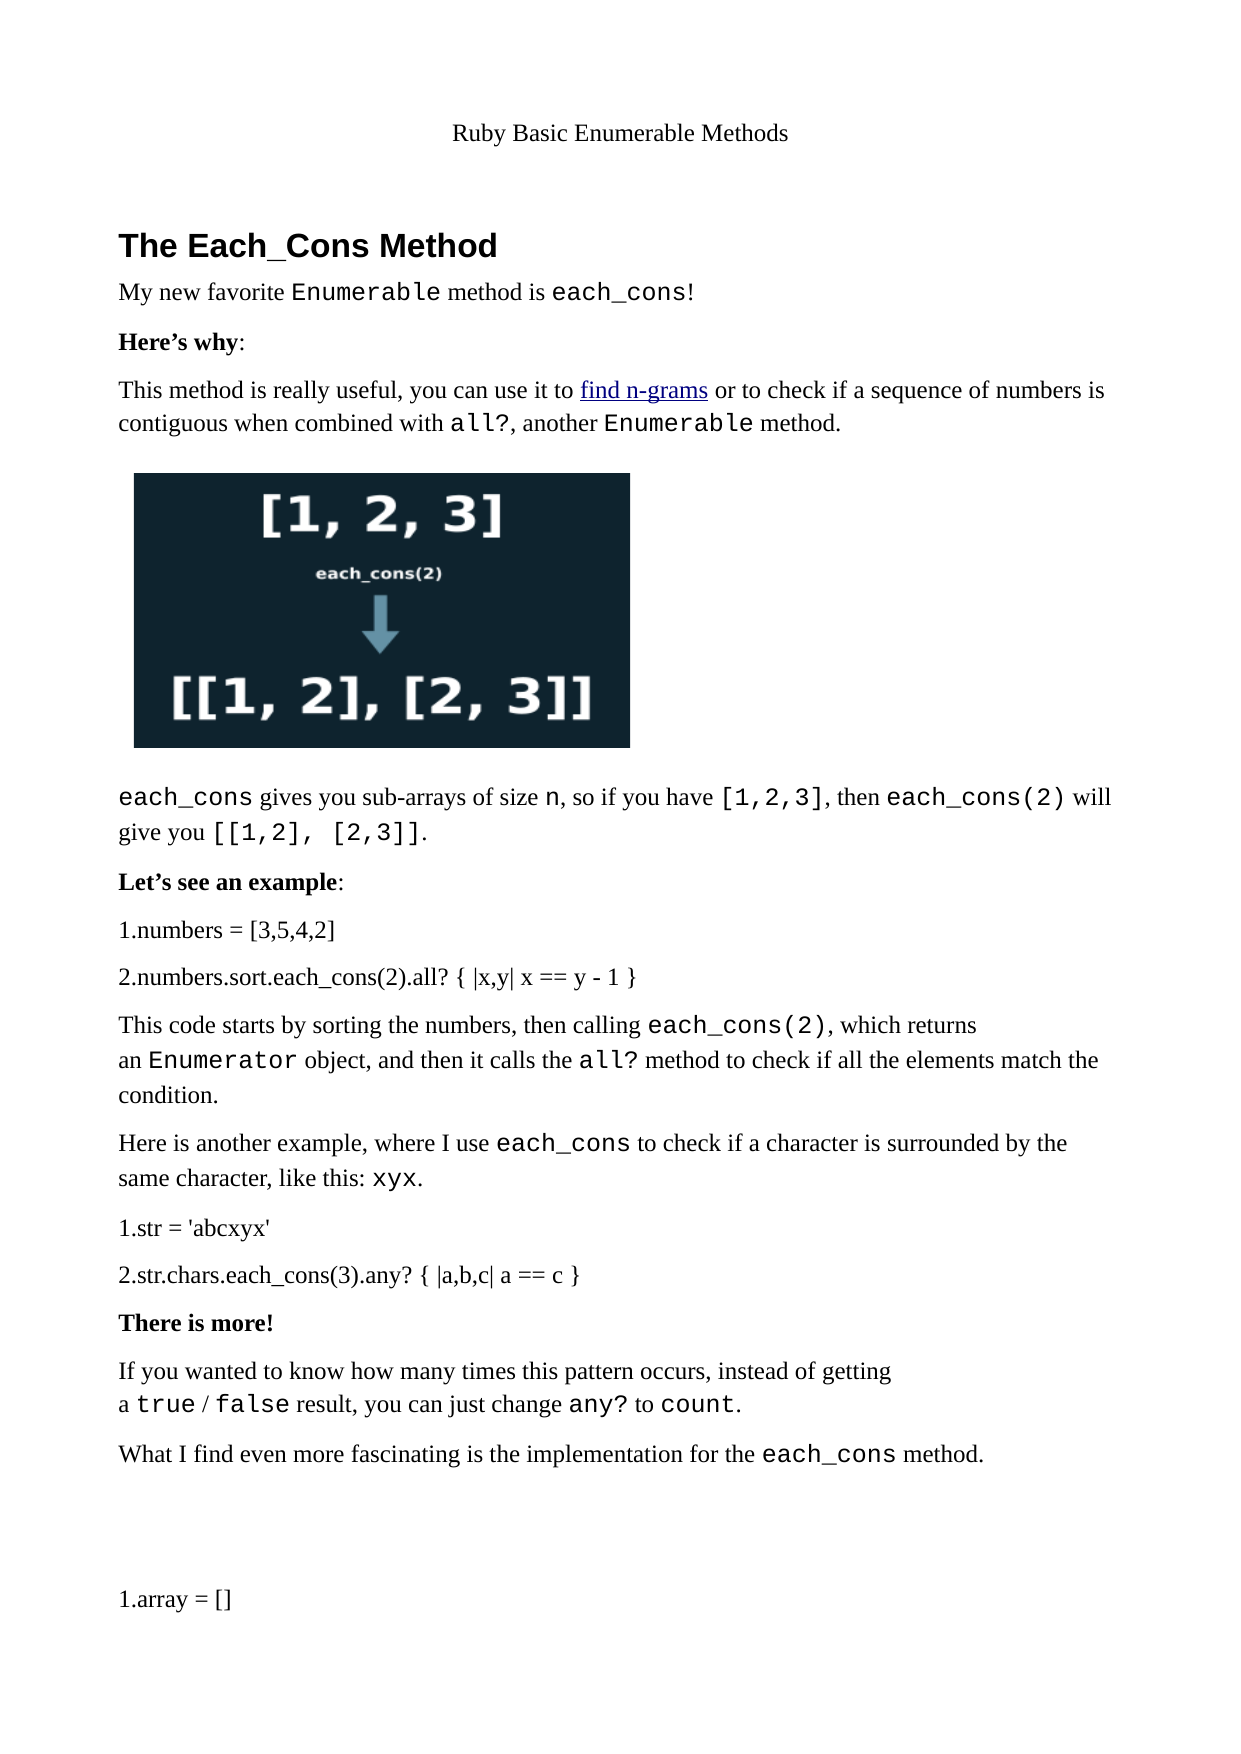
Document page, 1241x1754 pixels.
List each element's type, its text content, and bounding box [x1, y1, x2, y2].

text Here is another example, where I use each_cons to check if a character is surrounded by the same character, like this: xyx. [118, 1128, 1122, 1194]
text Let’s see an example: [118, 867, 1122, 896]
text each_cons gives you sub-arrays of size n, so if you have [1,2,3], then each_cons(2) will give you [[1,2], [2,3]]. [118, 782, 1122, 848]
text There is more! [118, 1308, 1122, 1337]
text This code starts by sorting the numbers, then calling each_cons(2), which returns an Enumerator object, and then it calls the all? method to check if all the elements match the condition. [118, 1010, 1122, 1109]
list numbers.sort.each_cons(2).all? { |x,y| x == y - 1 } [118, 962, 1122, 991]
list numbers = [3,5,4,2] [118, 915, 1122, 943]
text Here’s why: [118, 327, 1122, 356]
text What I find even more fascinating is the implementation for the each_cons method. [118, 1439, 1122, 1469]
list str.chars.each_cons(3).any? { |a,b,c| a == c } [118, 1261, 1122, 1289]
text This method is really useful, you can use it to find n-grams or to check if a sequence of numbers is contiguous when combined with all?, another Enumerable method. [118, 375, 1122, 438]
list array = [] [118, 1584, 1122, 1613]
subtitle The Each_Cons Method [118, 226, 1122, 264]
picture [133, 473, 630, 748]
list str = 'abcxyx' [118, 1213, 1122, 1242]
text My new favorite Enumerable method is each_cons! [118, 277, 1122, 308]
text If you wanted to know how many times this pattern occurs, instead of getting a true / false result, you can just change any? to count. [118, 1356, 1122, 1419]
